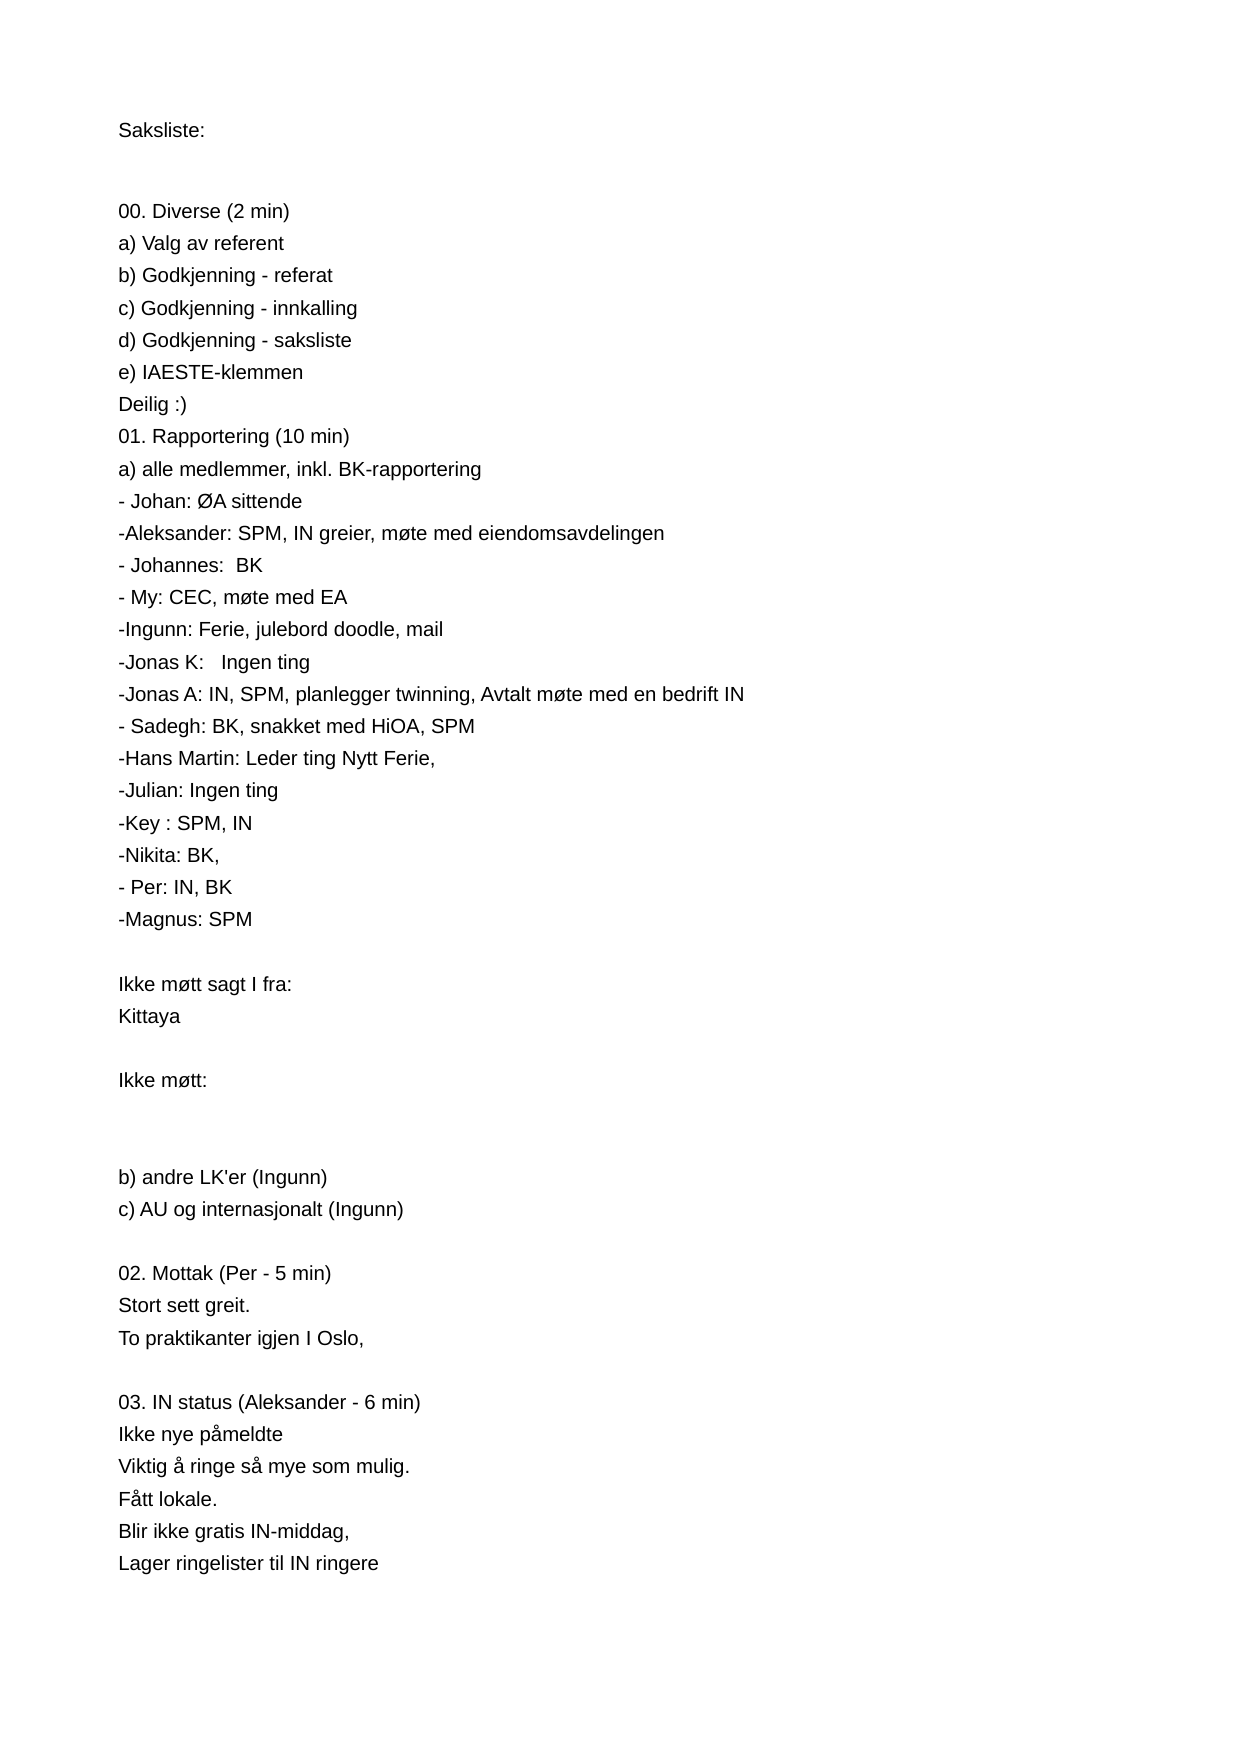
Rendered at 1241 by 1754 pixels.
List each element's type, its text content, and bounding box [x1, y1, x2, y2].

text - My: CEC, møte med EA [118, 586, 1122, 609]
text Kittaya [118, 1004, 1122, 1027]
text e) IAESTE-klemmen [118, 360, 1122, 384]
text a) Valg av referent [118, 232, 1122, 255]
text Saksliste: [118, 118, 1122, 141]
text Blir ikke gratis IN-middag, [118, 1519, 1122, 1542]
text c) Godkjenning - innkalling [118, 296, 1122, 319]
text -Magnus: SPM [118, 907, 1122, 931]
text Stort sett greit. [118, 1294, 1122, 1317]
text c) AU og internasjonalt (Ingunn) [118, 1197, 1122, 1221]
text Ikke møtt sagt I fra: [118, 972, 1122, 995]
text 02. Mottak (Per - 5 min) [118, 1262, 1122, 1285]
text 00. Diverse (2 min) [118, 199, 1122, 223]
text - Per: IN, BK [118, 875, 1122, 899]
text 03. IN status (Aleksander - 6 min) [118, 1390, 1122, 1414]
text d) Godkjenning - saksliste [118, 328, 1122, 351]
text b) andre LK'er (Ingunn) [118, 1165, 1122, 1188]
text -Julian: Ingen ting [118, 779, 1122, 802]
text -Hans Martin: Leder ting Nytt Ferie, [118, 747, 1122, 770]
text -Jonas A: IN, SPM, planlegger twinning, Avtalt møte med en bedrift IN [118, 682, 1122, 706]
text -Aleksander: SPM, IN greier, møte med eiendomsavdelingen [118, 521, 1122, 544]
text -Ingunn: Ferie, julebord doodle, mail [118, 618, 1122, 641]
text Fått lokale. [118, 1487, 1122, 1510]
text Ikke nye påmeldte [118, 1422, 1122, 1446]
text - Johannes: BK [118, 553, 1122, 577]
text Deilig :) [118, 392, 1122, 416]
text Ikke møtt: [118, 1068, 1122, 1092]
text - Johan: ØA sittende [118, 489, 1122, 512]
text - Sadegh: BK, snakket med HiOA, SPM [118, 714, 1122, 738]
text a) alle medlemmer, inkl. BK-rapportering [118, 457, 1122, 480]
text Lager ringelister til IN ringere [118, 1551, 1122, 1574]
text -Nikita: BK, [118, 843, 1122, 866]
text -Key : SPM, IN [118, 811, 1122, 834]
text -Jonas K: Ingen ting [118, 650, 1122, 673]
text Viktig å ringe så mye som mulig. [118, 1455, 1122, 1478]
text To praktikanter igjen I Oslo, [118, 1326, 1122, 1349]
text 01. Rapportering (10 min) [118, 425, 1122, 448]
text b) Godkjenning - referat [118, 264, 1122, 287]
